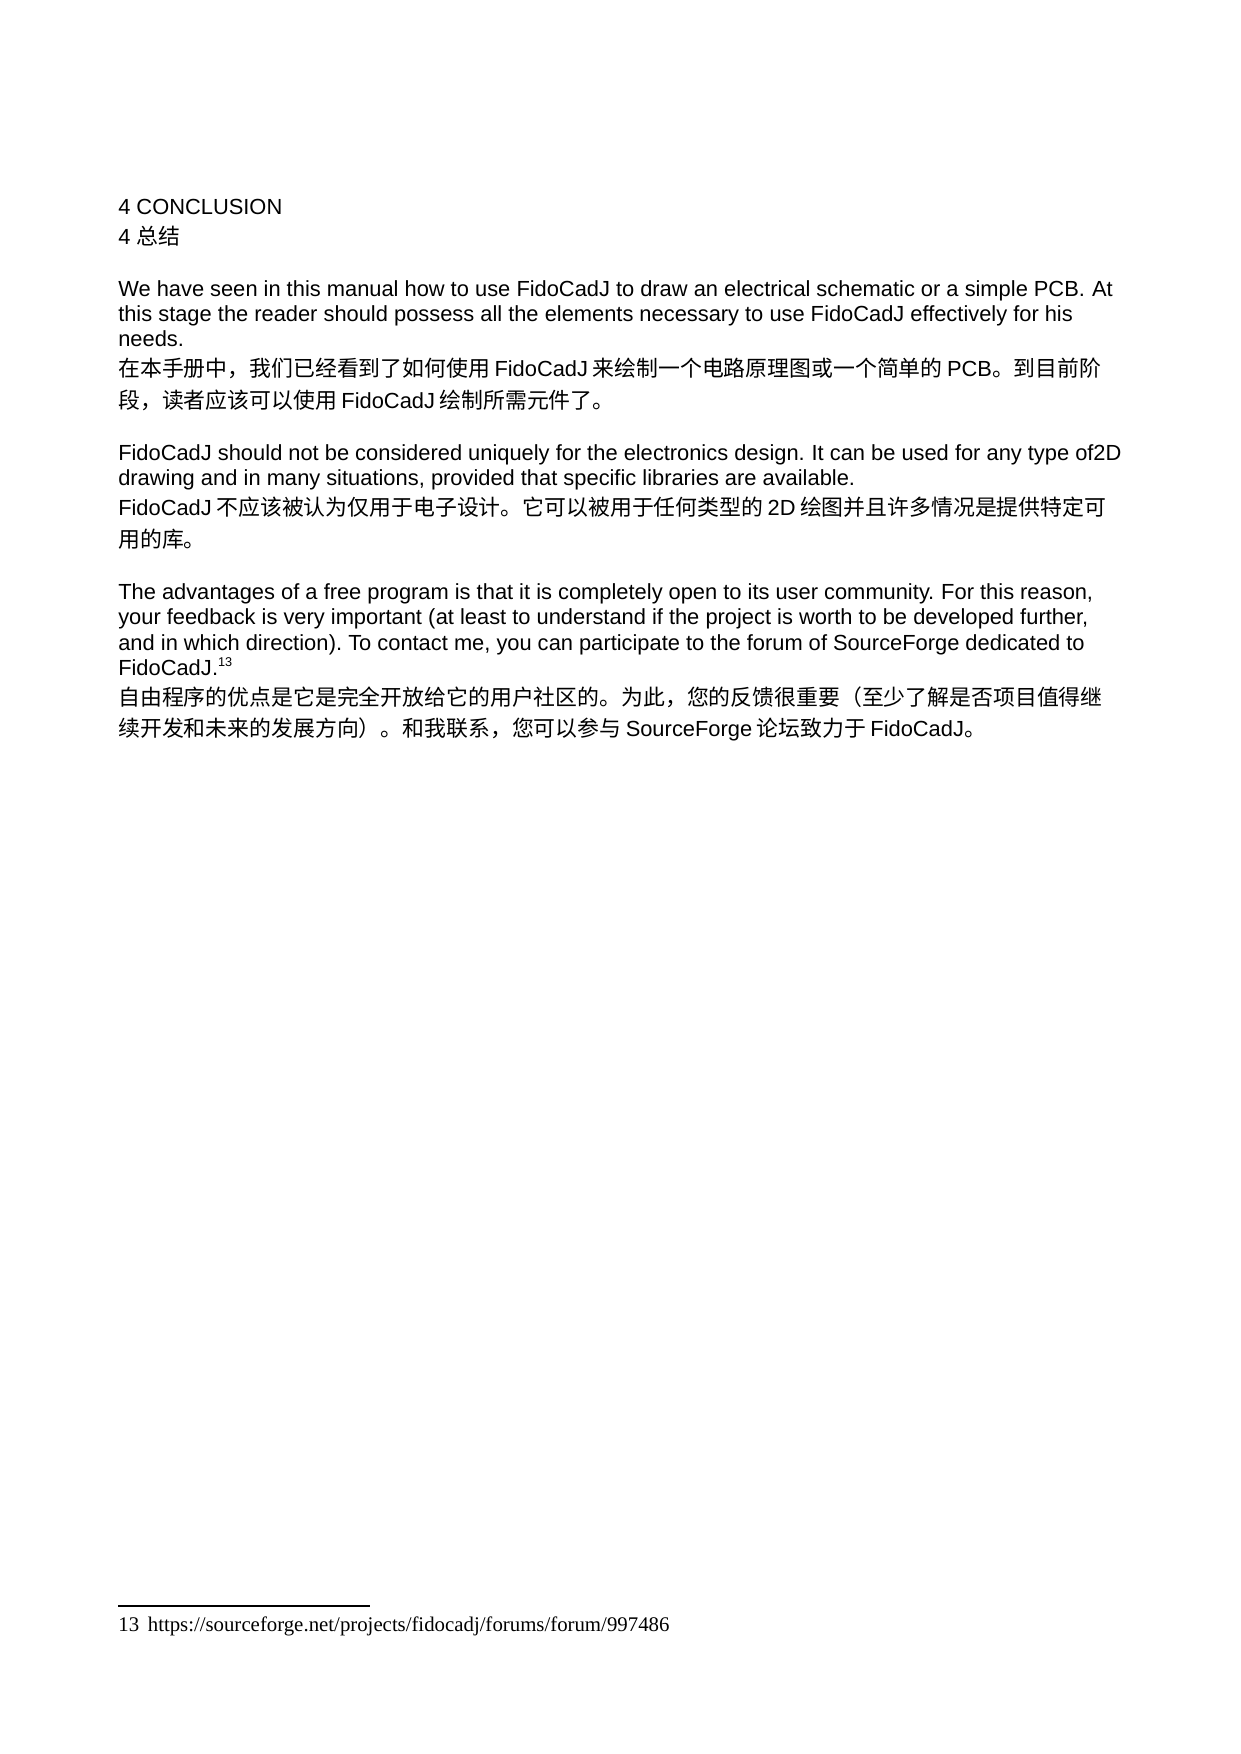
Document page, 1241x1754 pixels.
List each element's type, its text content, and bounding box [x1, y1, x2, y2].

text 在本手册中，我们已经看到了如何使用FidoCadJ来绘制一个电路原理图或一个简单的PCB。到目前阶段，读者应该可以使用FidoCadJ绘制所需元件了。 [118, 351, 1122, 415]
text 4 CONCLUSION [118, 194, 1122, 219]
text We have seen in this manual how to use FidoCadJ to draw an electrical schematic or a simple PCB. At this stage the reader should possess all the elements necessary to use FidoCadJ effectively for his needs. [118, 276, 1122, 351]
text FidoCadJ不应该被认为仅用于电子设计。它可以被用于任何类型的2D绘图并且许多情况是提供特定可用的库。 [118, 490, 1122, 554]
text FidoCadJ should not be considered uniquely for the electronics design. It can be used for any type of2D drawing and in many situations, provided that specific libraries are available. [118, 440, 1122, 490]
text The advantages of a free program is that it is completely open to its user community. For this reason, your feedback is very important (at least to understand if the project is worth to be developed further, and in which direction). To contact me, you can participate to the forum of SourceForge dedicated to FidoCadJ. [118, 579, 1122, 680]
text 自由程序的优点是它是完全开放给它的用户社区的。为此，您的反馈很重要（至少了解是否项目值得继续开发和未来的发展方向）。和我联系，您可以参与SourceForge论坛致力于FidoCadJ。 [118, 680, 1122, 743]
text 4 总结 [118, 219, 1122, 251]
text https://sourceforge.net/projects/fidocadj/forums/forum/997486 [118, 1612, 1122, 1636]
